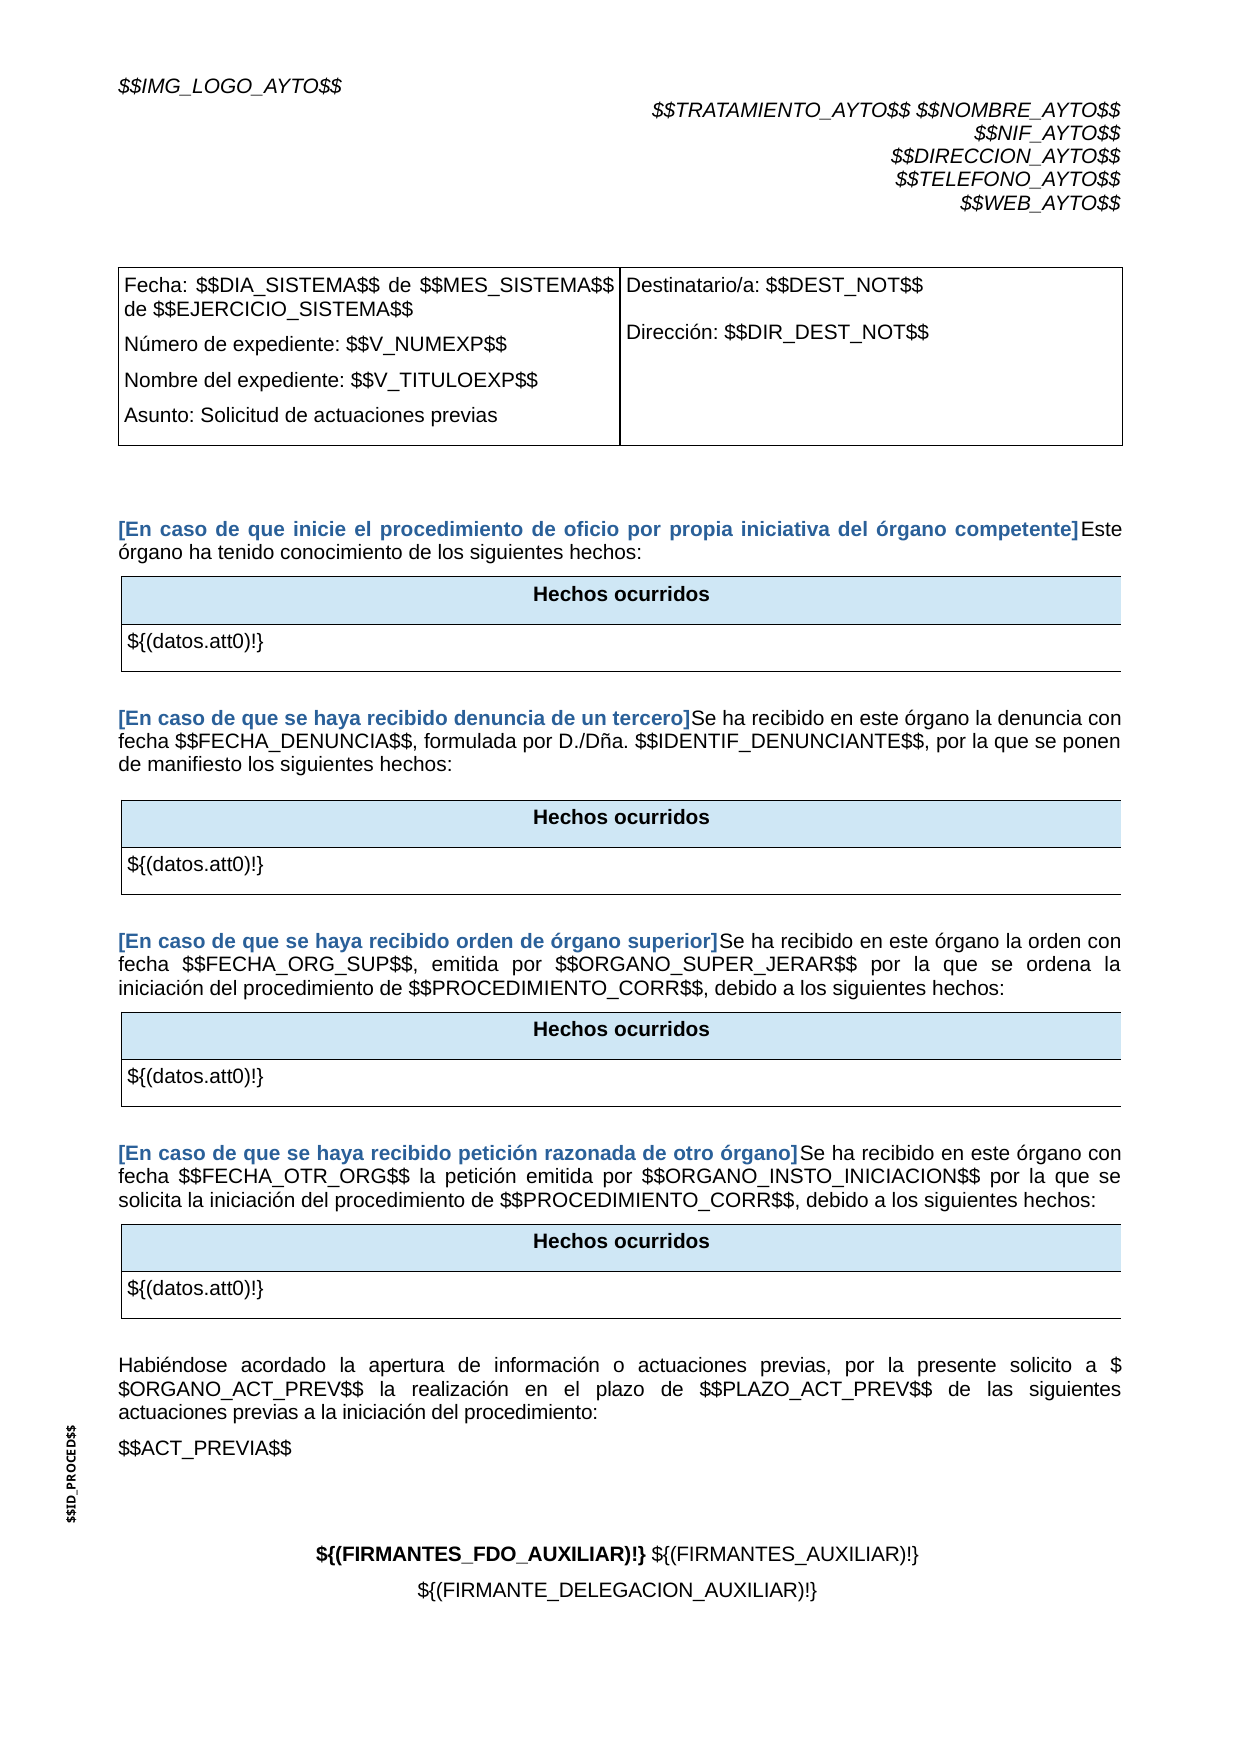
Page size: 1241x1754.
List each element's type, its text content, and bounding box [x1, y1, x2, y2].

text [En caso de que inicie el procedimiento de oficio por propia iniciativa del órgano competente]Este órgano ha tenido conocimiento de los siguientes hechos: [118, 518, 1122, 564]
table_header Hechos ocurridos [122, 1013, 1121, 1059]
text $$ACT_PREVIA$$ [118, 1436, 1122, 1459]
text [#if FIRMANTES!?length > 1] [#assign FIRMANTES_FDO_AUXILIAR="Fdo:"] [#assign FIRMANTES_AUXILIAR=FIRMANTES] [#if FIRMANTE_DELEGACION!?length > 1] [#assign FIRMANTE_DELEGACION_AUXILIAR=FIRMANTE_DELEGACION] [/#if] [/#if]${(FIRMANTES_FDO_AUXILIAR)!} ${(FIRMANTES_AUXILIAR)!} [118, 1543, 1122, 1566]
table_cell ${(datos.att0)!}<jooscript> <insert-around element="table:table-row"> [#if HECHOS_OCURRIDOS??] [#assign HECHOS_OCURRIDOS_AUXILIAR=HECHOS_OCURRIDOS] [/#if] [#if TAB_HECHOS_OCURRIDOS??] [#assign HECHOS_OCURRIDOS_AUXILIAR=TAB_HECHOS_OCURRIDOS] [/#if] [#if HECHOS_OCURRIDOS_AUXILIAR?? &amp;&amp; HECHOS_OCURRIDOS_AUXILIAR?is_enumerable] [#list HECHOS_OCURRIDOS_AUXILIAR as datos] <content/> [/#list] [/#if] </insert-around> </jooscript> [122, 848, 1121, 894]
table_header Hechos ocurridos [122, 801, 1121, 847]
table_header Hechos ocurridos [122, 577, 1121, 624]
text Habiéndose acordado la apertura de información o actuaciones previas, por la presente solicito a $$ORGANO_ACT_PREV$$ la realización en el plazo de $$PLAZO_ACT_PREV$$ de las siguientes actuaciones previas a la iniciación del procedimiento: [118, 1354, 1122, 1424]
table_cell ${(datos.att0)!}<jooscript> <insert-around element="table:table-row"> [#if HECHOS_OCURRIDOS??] [#assign HECHOS_OCURRIDOS_AUXILIAR=HECHOS_OCURRIDOS] [/#if] [#if TAB_HECHOS_OCURRIDOS??] [#assign HECHOS_OCURRIDOS_AUXILIAR=TAB_HECHOS_OCURRIDOS] [/#if] [#if HECHOS_OCURRIDOS_AUXILIAR?? &amp;&amp; HECHOS_OCURRIDOS_AUXILIAR?is_enumerable] [#list HECHOS_OCURRIDOS_AUXILIAR as datos] <content/> [/#list] [/#if] </insert-around> </jooscript> [122, 1060, 1121, 1106]
text [En caso de que se haya recibido petición razonada de otro órgano]Se ha recibido en este órgano con fecha $$FECHA_OTR_ORG$$ la petición emitida por $$ORGANO_INSTO_INICIACION$$ por la que se solicita la iniciación del procedimiento de $$PROCEDIMIENTO_CORR$$, debido a los siguientes hechos: [118, 1142, 1122, 1211]
text [En caso de que se haya recibido denuncia de un tercero]Se ha recibido en este órgano la denuncia con fecha $$FECHA_DENUNCIA$$, formulada por D./Dña. $$IDENTIF_DENUNCIANTE$$, por la que se ponen de manifiesto los siguientes hechos: [118, 707, 1122, 776]
table_header Destinatario/a: $$DEST_NOT$$ Dirección: $$DIR_DEST_NOT$$ [621, 268, 1122, 445]
table_header Hechos ocurridos [122, 1225, 1121, 1271]
table_cell ${(datos.att0)!}<jooscript> <insert-around element="table:table-row"> [#if HECHOS_OCURRIDOS??] [#assign HECHOS_OCURRIDOS_AUXILIAR=HECHOS_OCURRIDOS] [/#if] [#if TAB_HECHOS_OCURRIDOS??] [#assign HECHOS_OCURRIDOS_AUXILIAR=TAB_HECHOS_OCURRIDOS] [/#if] [#if HECHOS_OCURRIDOS_AUXILIAR?? &amp;&amp; HECHOS_OCURRIDOS_AUXILIAR?is_enumerable] [#list HECHOS_OCURRIDOS_AUXILIAR as datos] <content/> [/#list] [/#if] </insert-around> </jooscript> [122, 625, 1121, 671]
table_cell ${(datos.att0)!}<jooscript> <insert-around element="table:table-row"> [#if HECHOS_OCURRIDOS??] [#assign HECHOS_OCURRIDOS_AUXILIAR=HECHOS_OCURRIDOS] [/#if] [#if TAB_HECHOS_OCURRIDOS??] [#assign HECHOS_OCURRIDOS_AUXILIAR=TAB_HECHOS_OCURRIDOS] [/#if] [#if HECHOS_OCURRIDOS_AUXILIAR?? &amp;&amp; HECHOS_OCURRIDOS_AUXILIAR?is_enumerable] [#list HECHOS_OCURRIDOS_AUXILIAR as datos] <content/> [/#list] [/#if] </insert-around> </jooscript> [122, 1272, 1121, 1318]
text [En caso de que se haya recibido orden de órgano superior]Se ha recibido en este órgano la orden con fecha $$FECHA_ORG_SUP$$, emitida por $$ORGANO_SUPER_JERAR$$ por la que se ordena la iniciación del procedimiento de $$PROCEDIMIENTO_CORR$$, debido a los siguientes hechos: [118, 929, 1122, 999]
table_header Fecha: $$DIA_SISTEMA$$ de $$MES_SISTEMA$$ de $$EJERCICIO_SISTEMA$$ Número de expediente: $$V_NUMEXP$$ Nombre del expediente: $$V_TITULOEXP$$ Asunto: Solicitud de actuaciones previas [119, 268, 619, 445]
text ${(FIRMANTE_DELEGACION_AUXILIAR)!} [118, 1578, 1122, 1602]
